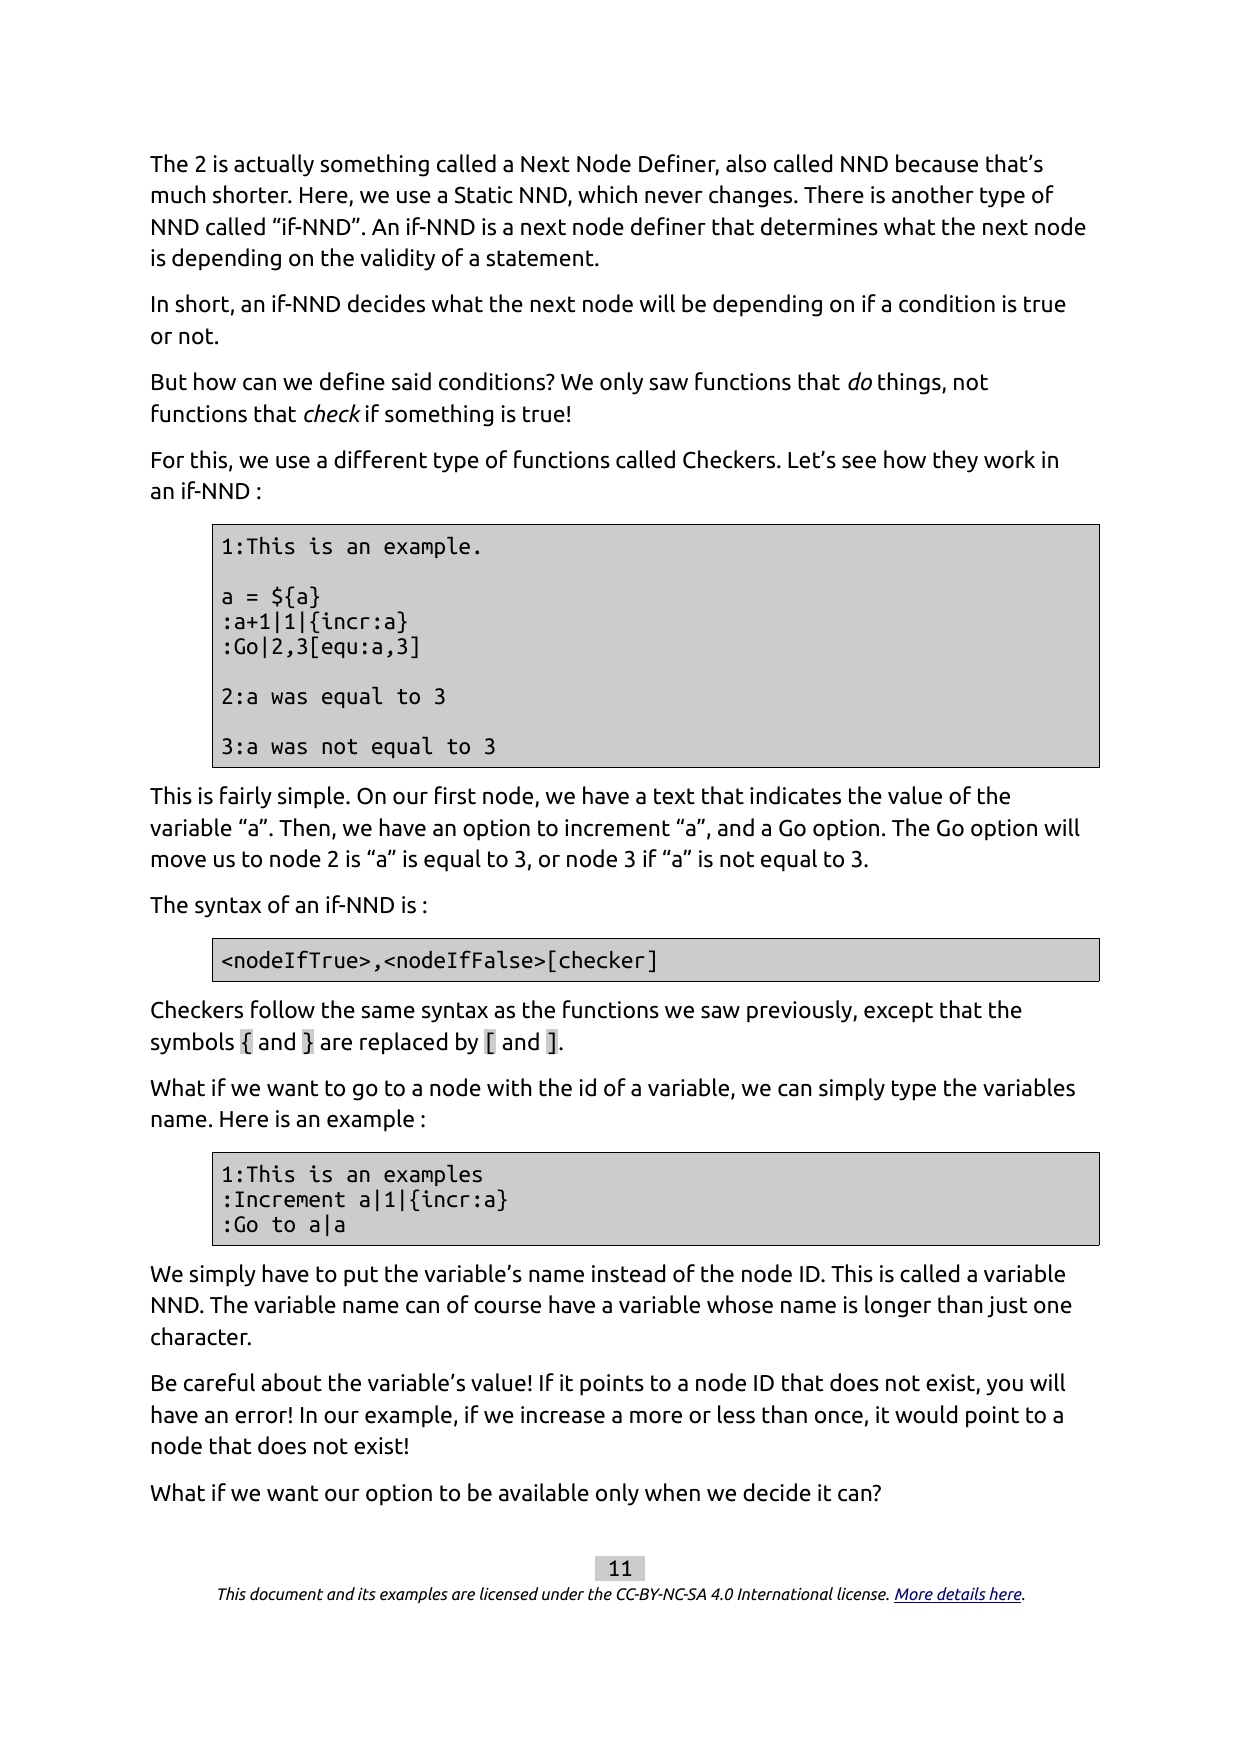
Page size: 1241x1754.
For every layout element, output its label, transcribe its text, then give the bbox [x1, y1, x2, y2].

text The 2 is actually something called a Next Node Definer, also called NND because that’s much shorter. Here, we use a Static NND, which never changes. There is another type of NND called “if-NND”. An if-NND is a next node definer that determines what the next node is depending on the validity of a statement. [150, 150, 1090, 271]
text What if we want our option to be available only when we decide it can? [150, 1479, 1090, 1505]
text :a+1|1|{incr:a} [213, 599, 1099, 624]
text But how can we define said conditions? We only saw functions that do things, not functions that check if something is true! [150, 368, 1090, 426]
text The syntax of an if-NND is : [150, 892, 1090, 918]
text We simply have to put the variable’s name instead of the node ID. This is called a variable NND. The variable name can of course have a variable whose name is longer than just one character. [150, 1260, 1090, 1350]
text :Increment a|1|{incr:a} [213, 1177, 1099, 1202]
text For this, we use a different type of functions called Checkers. Let’s see how they work in an if-NND : [150, 446, 1090, 504]
text 2:a was equal to 3 [213, 674, 1099, 699]
text 3:a was not equal to 3 [213, 724, 1099, 767]
text :Go to a|a [213, 1202, 1099, 1245]
text <nodeIfTrue>,<nodeIfFalse>[checker] [213, 939, 1099, 981]
text 1:This is an example. [213, 525, 1099, 549]
text 1:This is an examples [213, 1153, 1099, 1177]
text a = ${a} [213, 574, 1099, 599]
text This is fairly simple. On our first node, we have a text that indicates the value of the variable “a”. Then, we have an option to increment “a”, and a Go option. The Go option will move us to node 2 is “a” is equal to 3, or node 3 if “a” is not equal to 3. [150, 782, 1090, 872]
text Checkers follow the same syntax as the functions we saw previously, except that the symbols { and } are replaced by [ and ]. [150, 996, 1090, 1054]
text What if we want to go to a node with the id of a variable, we can simply type the variables name. Here is an example : [150, 1074, 1090, 1132]
text :Go|2,3[equ:a,3] [213, 624, 1099, 649]
text In short, an if-NND decides what the next node will be depending on if a condition is true or not. [150, 291, 1090, 349]
text Be careful about the variable’s value! If it points to a node ID that does not exist, you will have an error! In our example, if we increase a more or less than once, it would point to a node that does not exist! [150, 1370, 1090, 1459]
